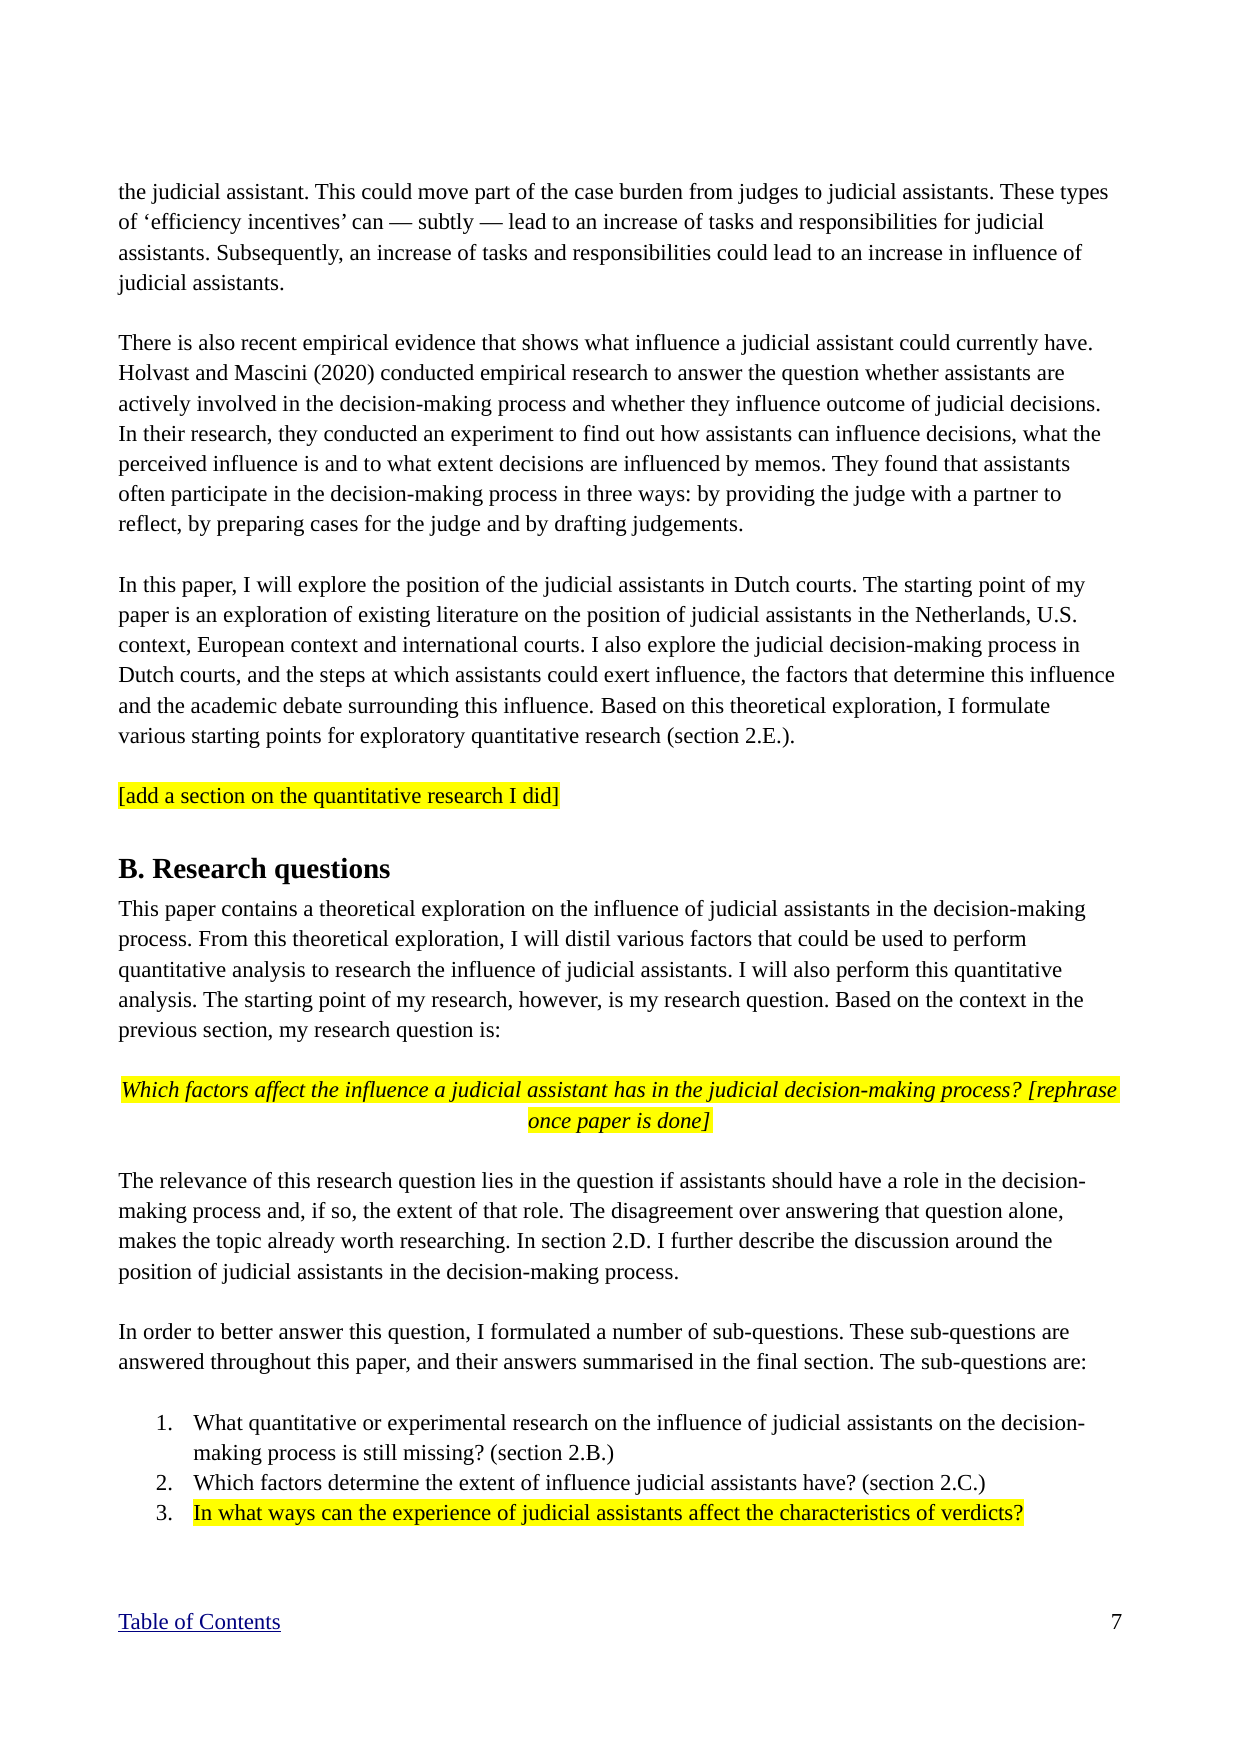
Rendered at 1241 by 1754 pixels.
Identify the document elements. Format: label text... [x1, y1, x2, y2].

text In order to better answer this question, I formulated a number of sub-questions. These sub-questions are answered throughout this paper, and their answers summarised in the final section. The sub-questions are: [118, 1318, 1122, 1375]
list What quantitative or experimental research on the influence of judicial assistants on the decision-making process is still missing? (section 2.B.) [156, 1409, 1122, 1465]
text There is also recent empirical evidence that shows what influence a judicial assistant could currently have. Holvast and Mascini (2020) conducted empirical research to answer the question whether assistants are actively involved in the decision-making process and whether they influence outcome of judicial decisions. In their research, they conducted an experiment to find out how assistants can influence decisions, what the perceived influence is and to what extent decisions are influenced by memos. They found that assistants often participate in the decision-making process in three ways: by providing the judge with a partner to reflect, by preparing cases for the judge and by drafting judgements. [118, 329, 1122, 537]
text the judicial assistant. This could move part of the case burden from judges to judicial assistants. These types of ‘efficiency incentives’ can — subtly — lead to an increase of tasks and responsibilities for judicial assistants. Subsequently, an increase of tasks and responsibilities could lead to an increase in influence of judicial assistants. [118, 178, 1122, 295]
text This paper contains a theoretical exploration on the influence of judicial assistants in the decision-making process. From this theoretical exploration, I will distil various factors that could be used to perform quantitative analysis to research the influence of judicial assistants. I will also perform this quantitative analysis. The starting point of my research, however, is my research question. Based on the context in the previous section, my research question is: [118, 895, 1122, 1042]
list In what ways can the experience of judicial assistants affect the characteristics of verdicts? [156, 1499, 1122, 1526]
text The relevance of this research question lies in the question if assistants should have a role in the decision-making process and, if so, the extent of that role. The disagreement over answering that question alone, makes the topic already worth researching. In section 2.D. I further describe the discussion around the position of judicial assistants in the decision-making process. [118, 1137, 1122, 1284]
text Which factors affect the influence a judicial assistant has in the judicial decision-making process? [rephrase once paper is done] [118, 1076, 1122, 1133]
subtitle B. Research questions [118, 851, 1122, 884]
text [add a section on the quantitative research I did] [118, 782, 1122, 809]
list Which factors determine the extent of influence judicial assistants have? (section 2.C.) [156, 1469, 1122, 1496]
text In this paper, I will explore the position of the judicial assistants in Dutch courts. The starting point of my paper is an exploration of existing literature on the position of judicial assistants in the Netherlands, U.S. context, European context and international courts. I also explore the judicial decision-making process in Dutch courts, and the steps at which assistants could exert influence, the factors that determine this influence and the academic debate surrounding this influence. Based on this theoretical exploration, I formulate various starting points for exploratory quantitative research (section 2.E.). [118, 571, 1122, 748]
